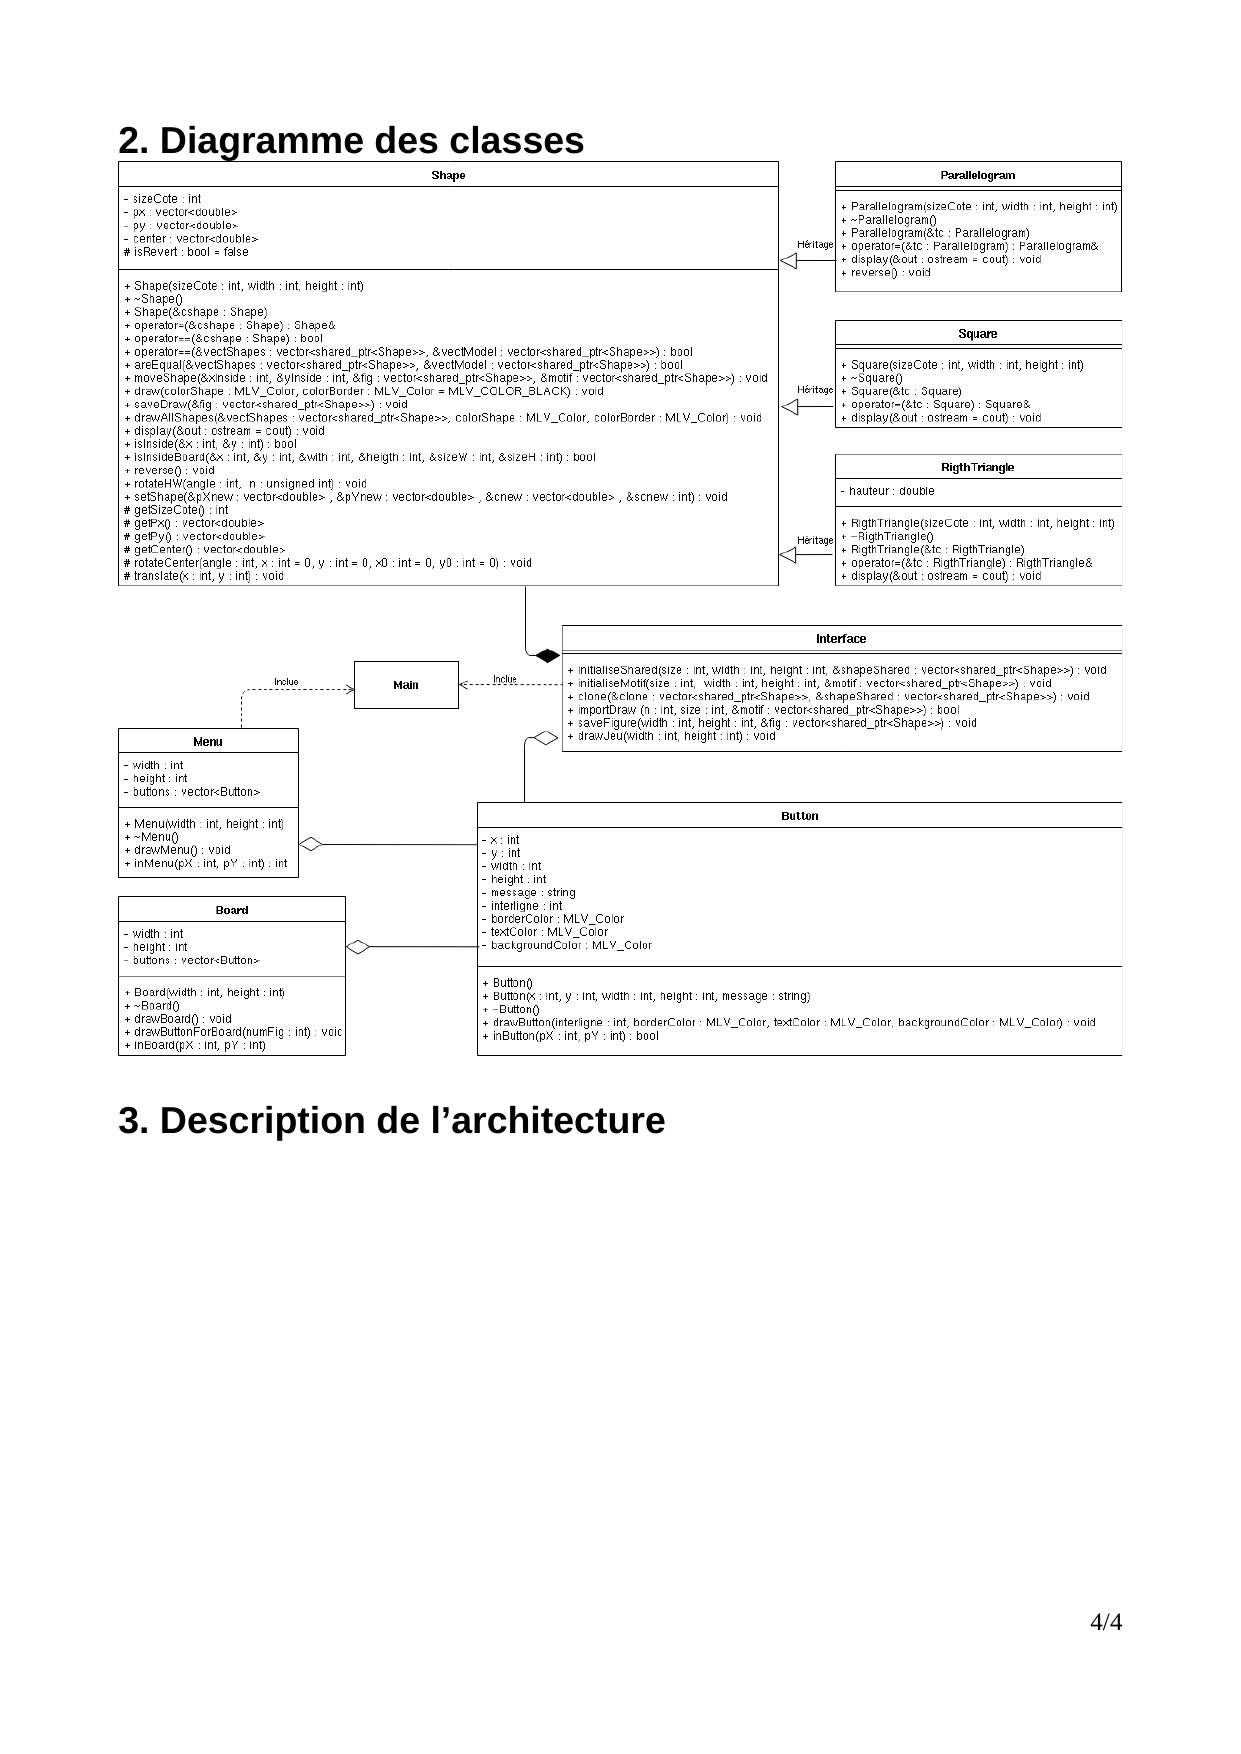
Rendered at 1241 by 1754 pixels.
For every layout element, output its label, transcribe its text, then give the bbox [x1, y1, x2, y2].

subtitle 3. Description de l’architecture [118, 1098, 1122, 1141]
subtitle 2. Diagramme des classes [118, 118, 1122, 161]
picture [118, 161, 1123, 1058]
